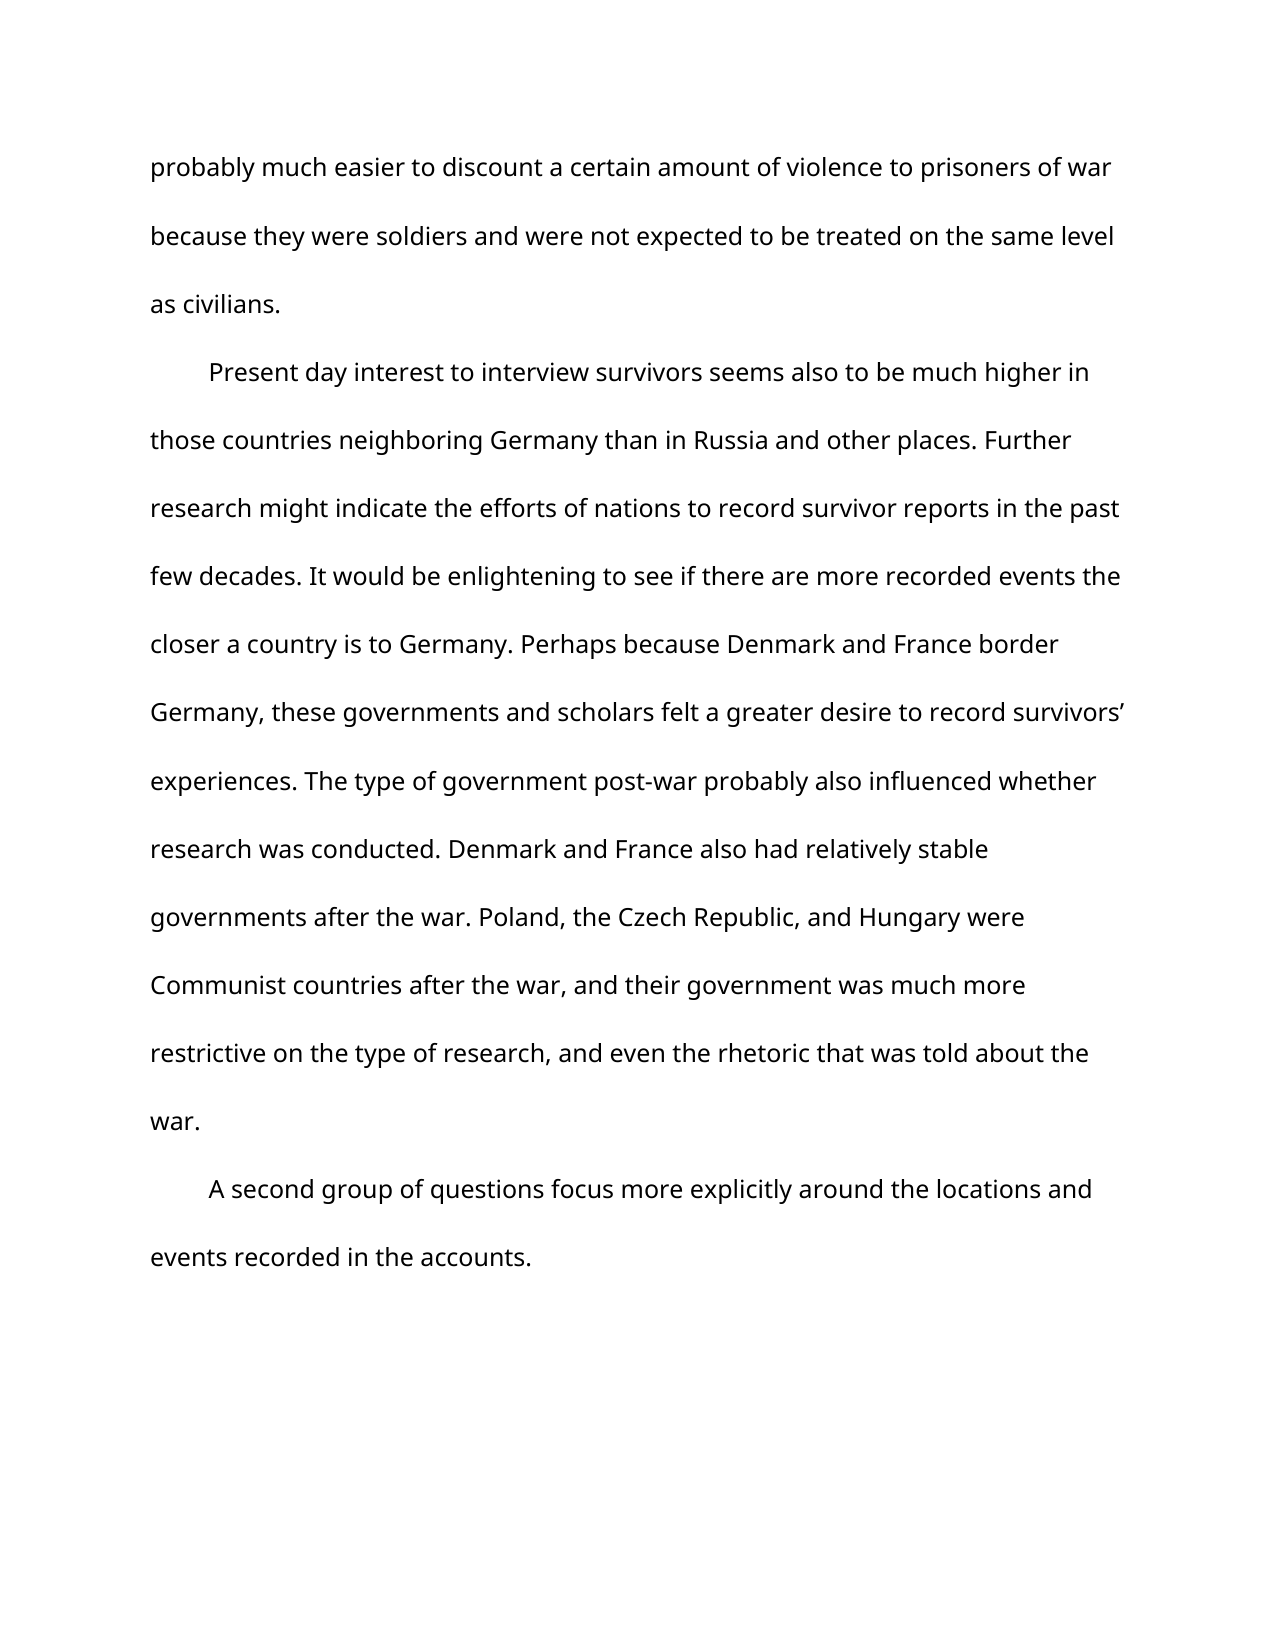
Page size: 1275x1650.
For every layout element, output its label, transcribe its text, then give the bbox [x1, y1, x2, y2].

text A second group of questions focus more explicitly around the locations and events recorded in the accounts. [150, 1172, 1125, 1274]
text Present day interest to interview survivors seems also to be much higher in those countries neighboring Germany than in Russia and other places. Further research might indicate the efforts of nations to record survivor reports in the past few decades. It would be enlightening to see if there are more recorded events the closer a country is to Germany. Perhaps because Denmark and France border Germany, these governments and scholars felt a greater desire to record survivors’ experiences. The type of government post-war probably also influenced whether research was conducted. Denmark and France also had relatively stable governments after the war. Poland, the Czech Republic, and Hungary were Communist countries after the war, and their government was much more restrictive on the type of research, and even the rhetoric that was told about the war. [150, 354, 1125, 1138]
text probably much easier to discount a certain amount of violence to prisoners of war because they were soldiers and were not expected to be treated on the same level as civilians. [150, 150, 1125, 320]
